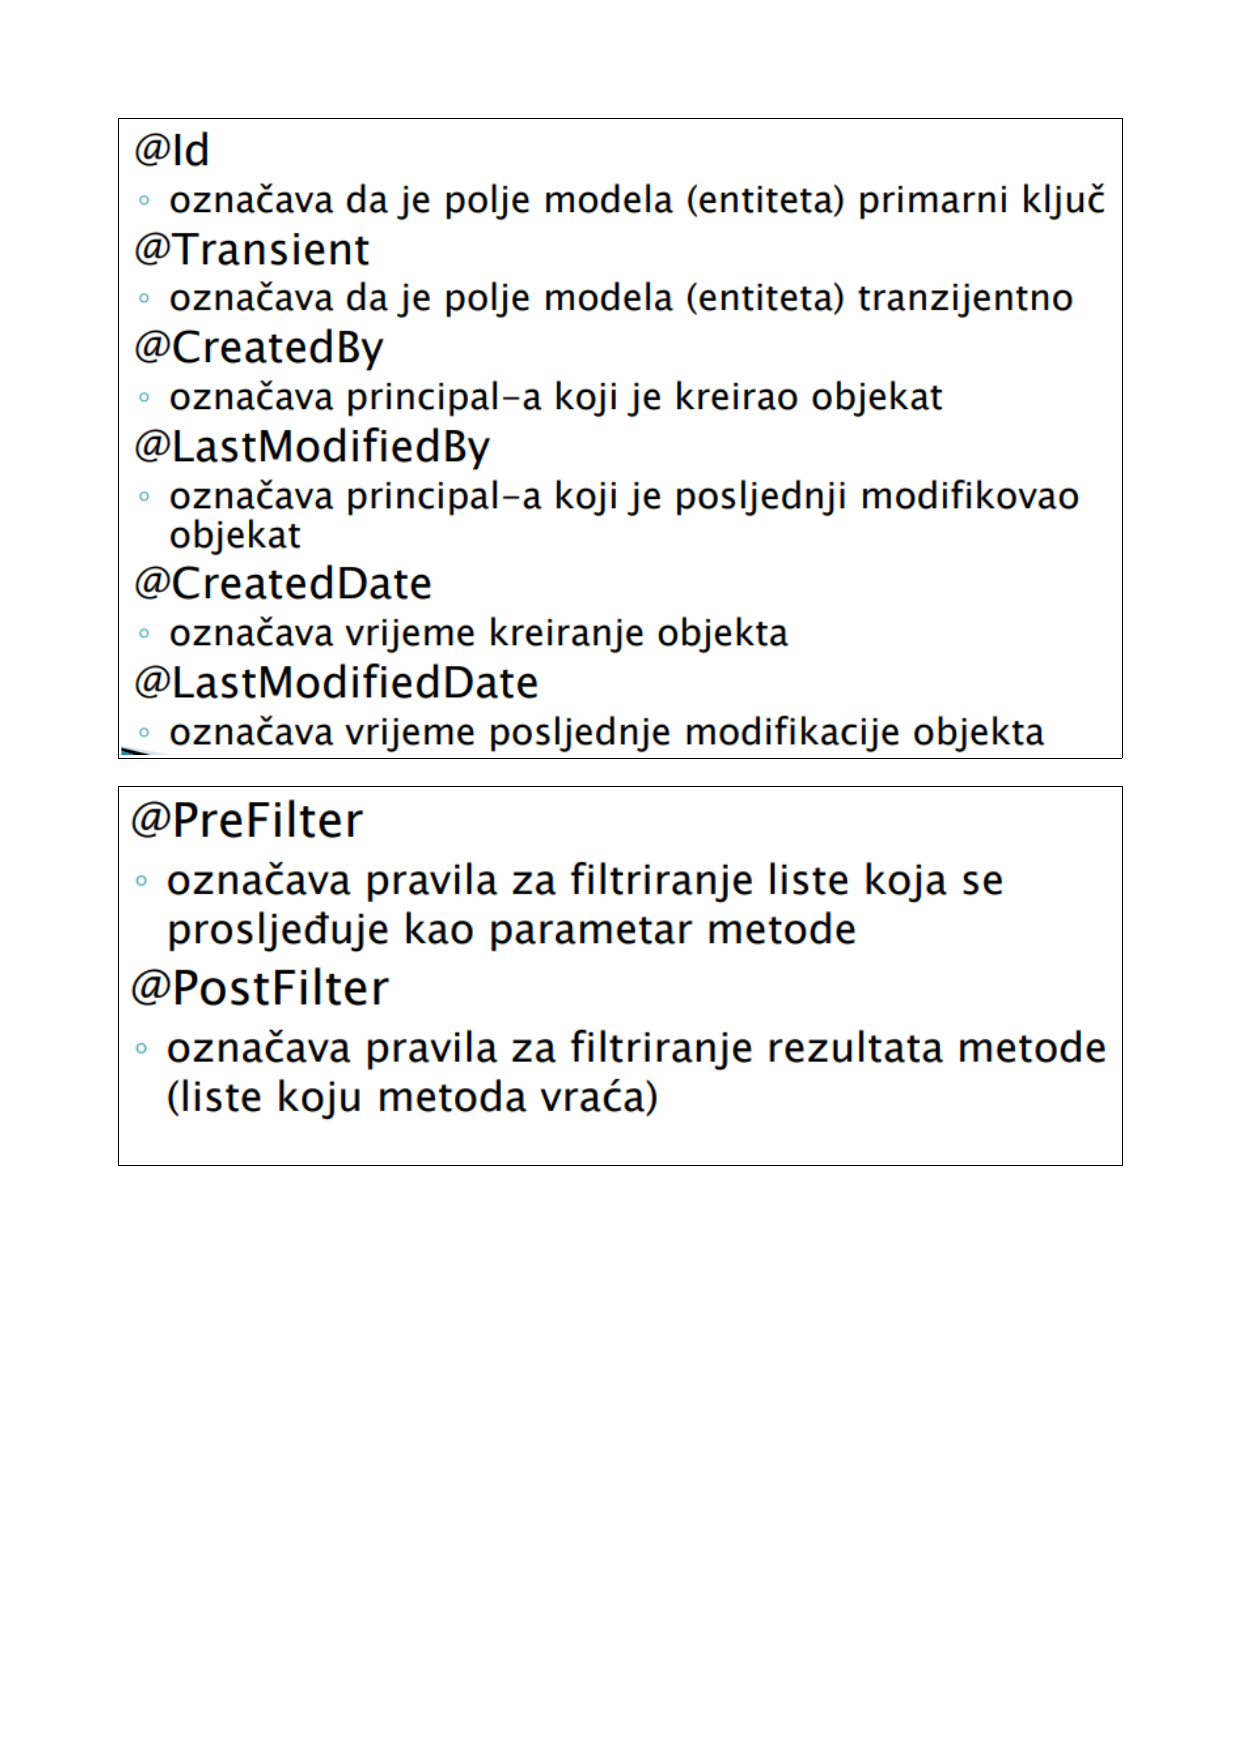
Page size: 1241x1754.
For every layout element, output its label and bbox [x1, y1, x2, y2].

picture [121, 121, 1119, 755]
picture [121, 789, 1119, 1163]
